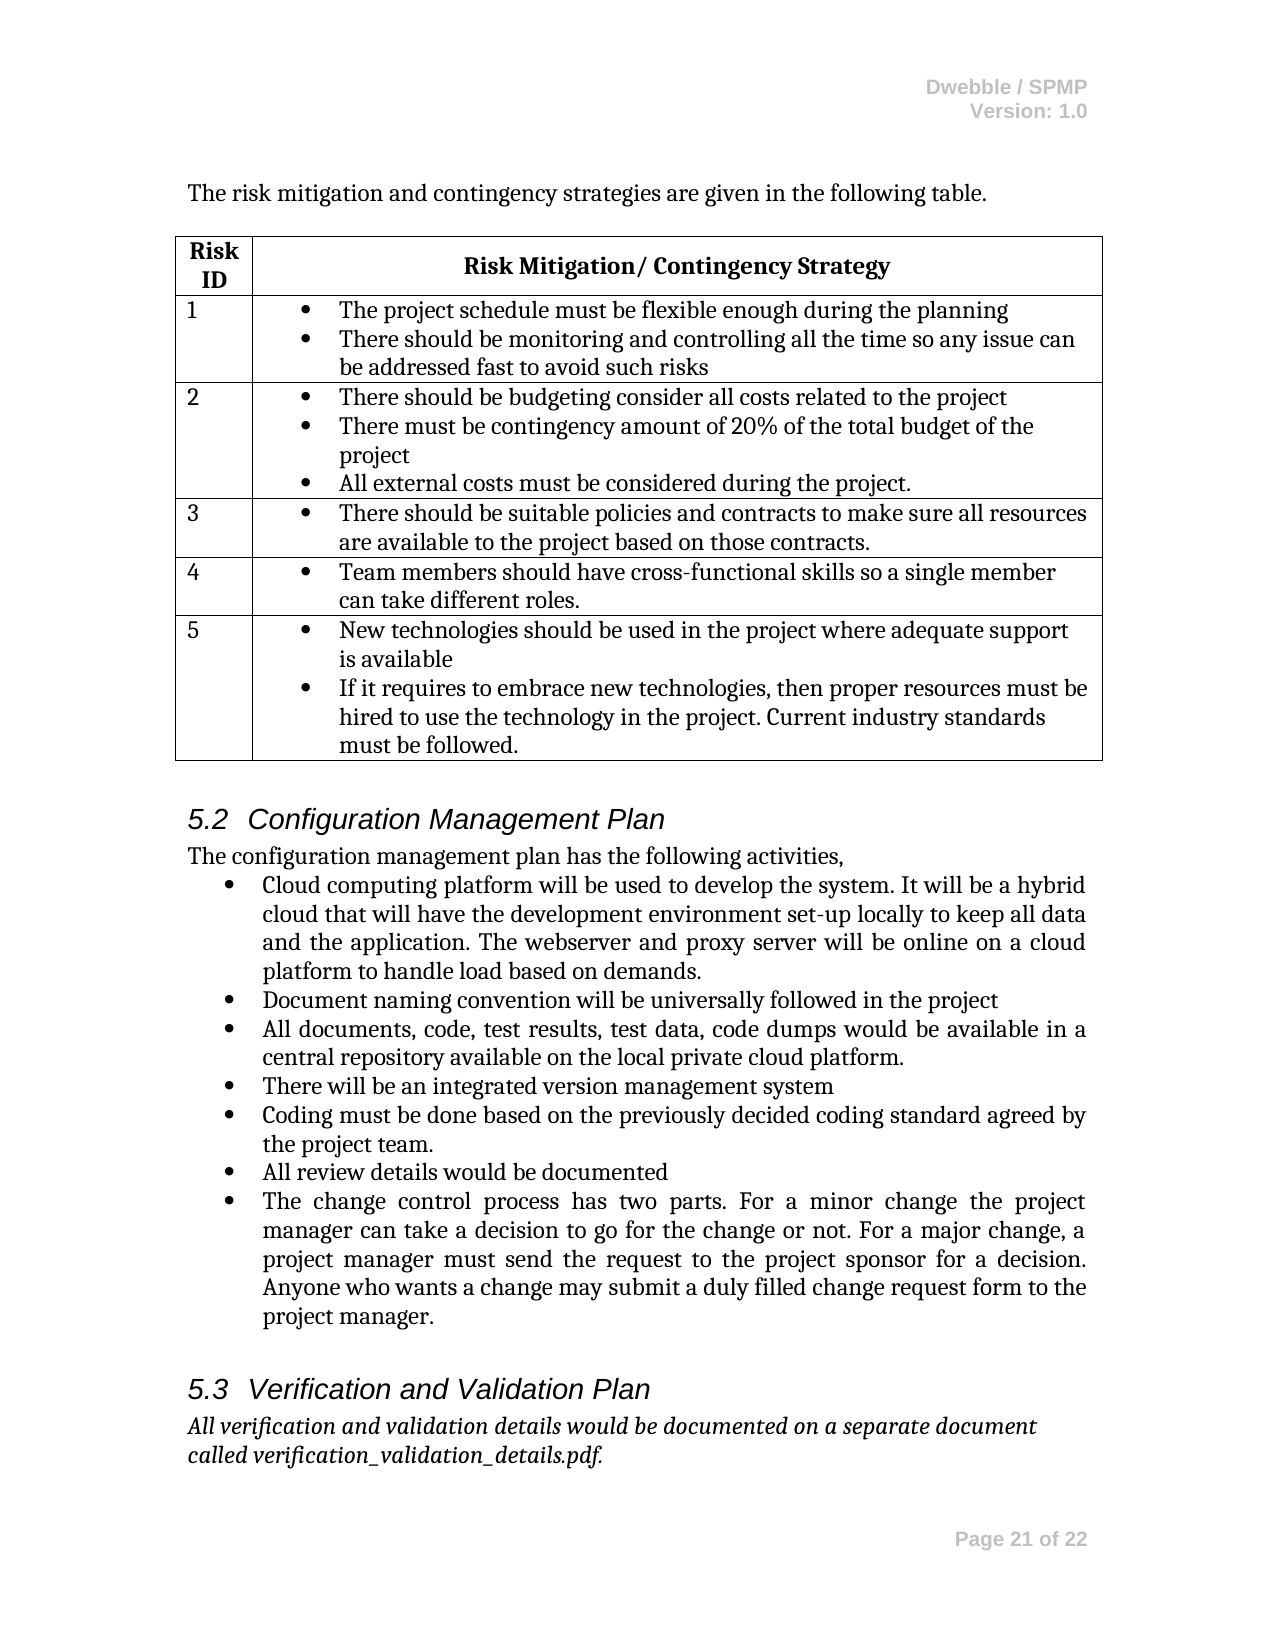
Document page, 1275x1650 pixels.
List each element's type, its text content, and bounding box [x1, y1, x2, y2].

table_header Risk Mitigation/ Contingency Strategy [253, 237, 1102, 295]
text The risk mitigation and contingency strategies are given in the following table. [187, 179, 1087, 207]
text The configuration management plan has the following activities, [187, 842, 1087, 871]
subtitle Verification and Validation Plan [187, 1372, 1087, 1406]
list Coding must be done based on the previously decided coding standard agreed by the project team. [225, 1101, 1087, 1158]
list All review details would be documented [225, 1158, 1087, 1187]
table_cell 3 [176, 499, 252, 557]
table_cell New technologies should be used in the project where adequate support is available If it requires to embrace new technologies, then proper resources must be hired to use the technology in the project. Current industry standards must be followed. [253, 616, 1102, 760]
list Document naming convention will be universally followed in the project [225, 986, 1087, 1014]
table_cell 5 [176, 616, 252, 760]
table_cell 1 [176, 296, 252, 382]
list All documents, code, test results, test data, code dumps would be available in a central repository available on the local private cloud platform. [225, 1014, 1087, 1072]
table_header Risk ID [176, 237, 252, 295]
table_cell Team members should have cross-functional skills so a single member can take different roles. [253, 558, 1102, 615]
table_cell There should be budgeting consider all costs related to the project There must be contingency amount of 20% of the total budget of the project All external costs must be considered during the project. [253, 383, 1102, 498]
list The change control process has two parts. For a minor change the project manager can take a decision to go for the change or not. For a major change, a project manager must send the request to the project sponsor for a decision. Anyone who wants a change may submit a duly filled change request form to the project manager. [225, 1187, 1087, 1331]
table_cell There should be suitable policies and contracts to make sure all resources are available to the project based on those contracts. [253, 499, 1102, 557]
list Cloud computing platform will be used to develop the system. It will be a hybrid cloud that will have the development environment set-up locally to keep all data and the application. The webserver and proxy server will be online on a cloud platform to handle load based on demands. [225, 871, 1087, 986]
table_cell 2 [176, 383, 252, 498]
table_cell 4 [176, 558, 252, 615]
list There will be an integrated version management system [225, 1072, 1087, 1101]
table_cell The project schedule must be flexible enough during the planning There should be monitoring and controlling all the time so any issue can be addressed fast to avoid such risks [253, 296, 1102, 382]
subtitle Configuration Management Plan [187, 802, 1087, 836]
text All verification and validation details would be documented on a separate document called verification_validation_details.pdf. [187, 1412, 1087, 1469]
